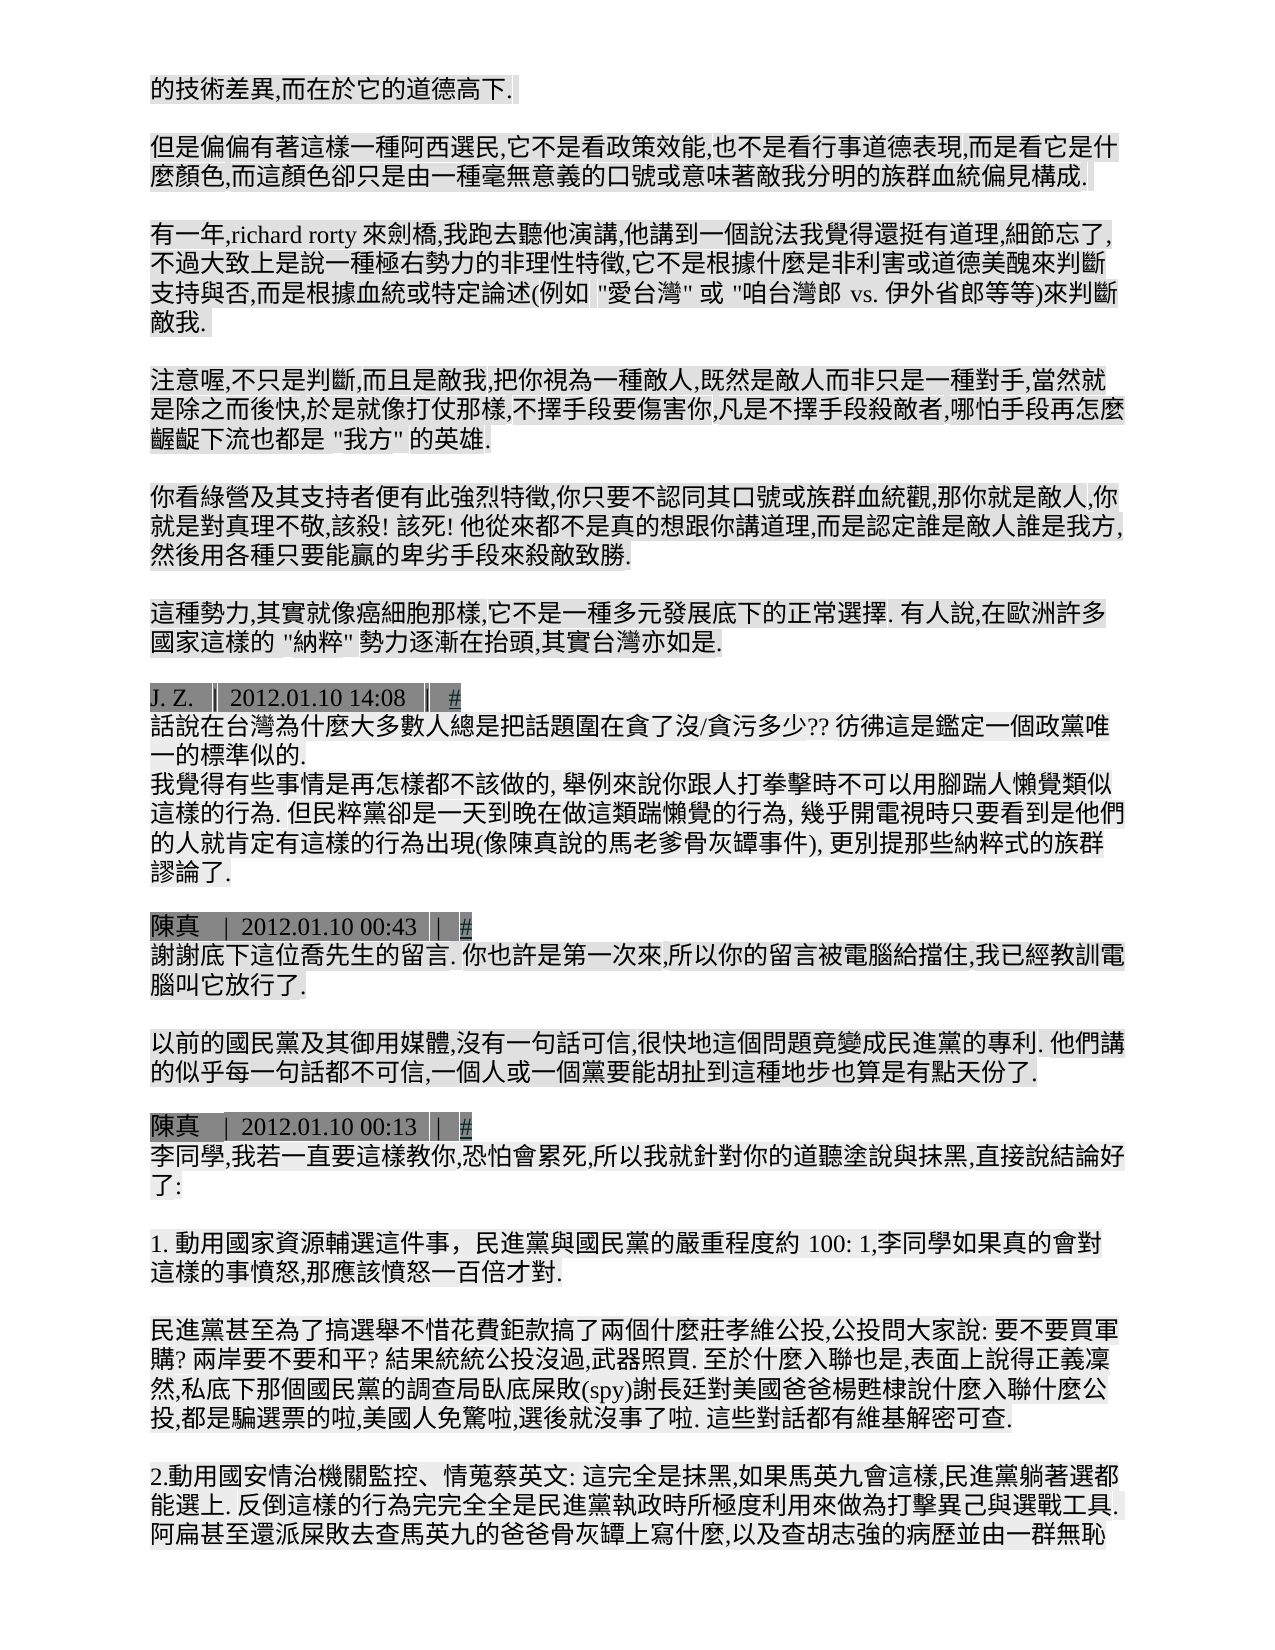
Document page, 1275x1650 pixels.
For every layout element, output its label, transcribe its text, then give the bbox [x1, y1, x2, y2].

text 李同學,我若一直要這樣教你,恐怕會累死,所以我就針對你的道聽塗說與抹黑,直接說結論好了: 1. 動用國家資源輔選這件事，民進黨與國民黨的嚴重程度約 100: 1,李同學如果真的會對這樣的事憤怒,那應該憤怒一百倍才對. 民進黨甚至為了搞選舉不惜花費鉅款搞了兩個什麼莊孝維公投,公投問大家說: 要不要買軍購? 兩岸要不要和平? 結果統統公投沒過,武器照買. 至於什麼入聯也是,表面上說得正義凜然,私底下那個國民黨的調查局臥底屎敗(spy)謝長廷對美國爸爸楊甦棣說什麼入聯什麼公投,都是騙選票的啦,美國人免驚啦,選後就沒事了啦. 這些對話都有維基解密可查. 2.動用國安情治機關監控、情蒐蔡英文: 這完全是抹黑,如果馬英九會這樣,民進黨躺著選都能選上. 反倒這樣的行為完完全全是民進黨執政時所極度利用來做為打擊異己與選戰工具. 阿扁甚至還派屎敗去查馬英九的爸爸骨灰罈上寫什麼,以及查胡志強的病歷並由一群無恥 [150, 1142, 1125, 1550]
text 陳真 | 2012.01.10 00:43 | # [150, 912, 1125, 941]
text 的技術差異,而在於它的道德高下. 但是偏偏有著這樣一種阿西選民,它不是看政策效能,也不是看行事道德表現,而是看它是什麼顏色,而這顏色卻只是由一種毫無意義的口號或意味著敵我分明的族群血統偏見構成. 有一年,richard rorty來劍橋,我跑去聽他演講,他講到一個說法我覺得還挺有道理,細節忘了,不過大致上是說一種極右勢力的非理性特徵,它不是根據什麼是非利害或道德美醜來判斷支持與否,而是根據血統或特定論述(例如 "愛台灣" 或 "咱台灣郎 vs. 伊外省郎等等)來判斷敵我. 注意喔,不只是判斷,而且是敵我,把你視為一種敵人,既然是敵人而非只是一種對手,當然就是除之而後快,於是就像打仗那樣,不擇手段要傷害你,凡是不擇手段殺敵者,哪怕手段再怎麼齷齪下流也都是 "我方" 的英雄. 你看綠營及其支持者便有此強烈特徵,你只要不認同其口號或族群血統觀,那你就是敵人,你就是對真理不敬,該殺! 該死! 他從來都不是真的想跟你講道理,而是認定誰是敵人誰是我方,然後用各種只要能贏的卑劣手段來殺敵致勝. 這種勢力,其實就像癌細胞那樣,它不是一種多元發展底下的正常選擇. 有人說,在歐洲許多國家這樣的 "納粹" 勢力逐漸在抬頭,其實台灣亦如是. [150, 75, 1125, 658]
text J. Z. | 2012.01.10 14:08 | # [150, 683, 1125, 712]
text 謝謝底下這位喬先生的留言. 你也許是第一次來,所以你的留言被電腦給擋住,我已經教訓電腦叫它放行了. 以前的國民黨及其御用媒體,沒有一句話可信,很快地這個問題竟變成民進黨的專利. 他們講的似乎每一句話都不可信,一個人或一個黨要能胡扯到這種地步也算是有點天份了. [150, 941, 1125, 1087]
text 話說在台灣為什麼大多數人總是把話題圍在貪了沒/貪污多少?? 彷彿這是鑑定一個政黨唯一的標準似的. 我覺得有些事情是再怎樣都不該做的, 舉例來說你跟人打拳擊時不可以用腳踹人懶覺類似這樣的行為. 但民粹黨卻是一天到晚在做這類踹懶覺的行為, 幾乎開電視時只要看到是他們的人就肯定有這樣的行為出現(像陳真說的馬老爹骨灰罈事件), 更別提那些納粹式的族群謬論了. [150, 712, 1125, 887]
text 陳真 | 2012.01.10 00:13 | # [150, 1112, 1125, 1142]
